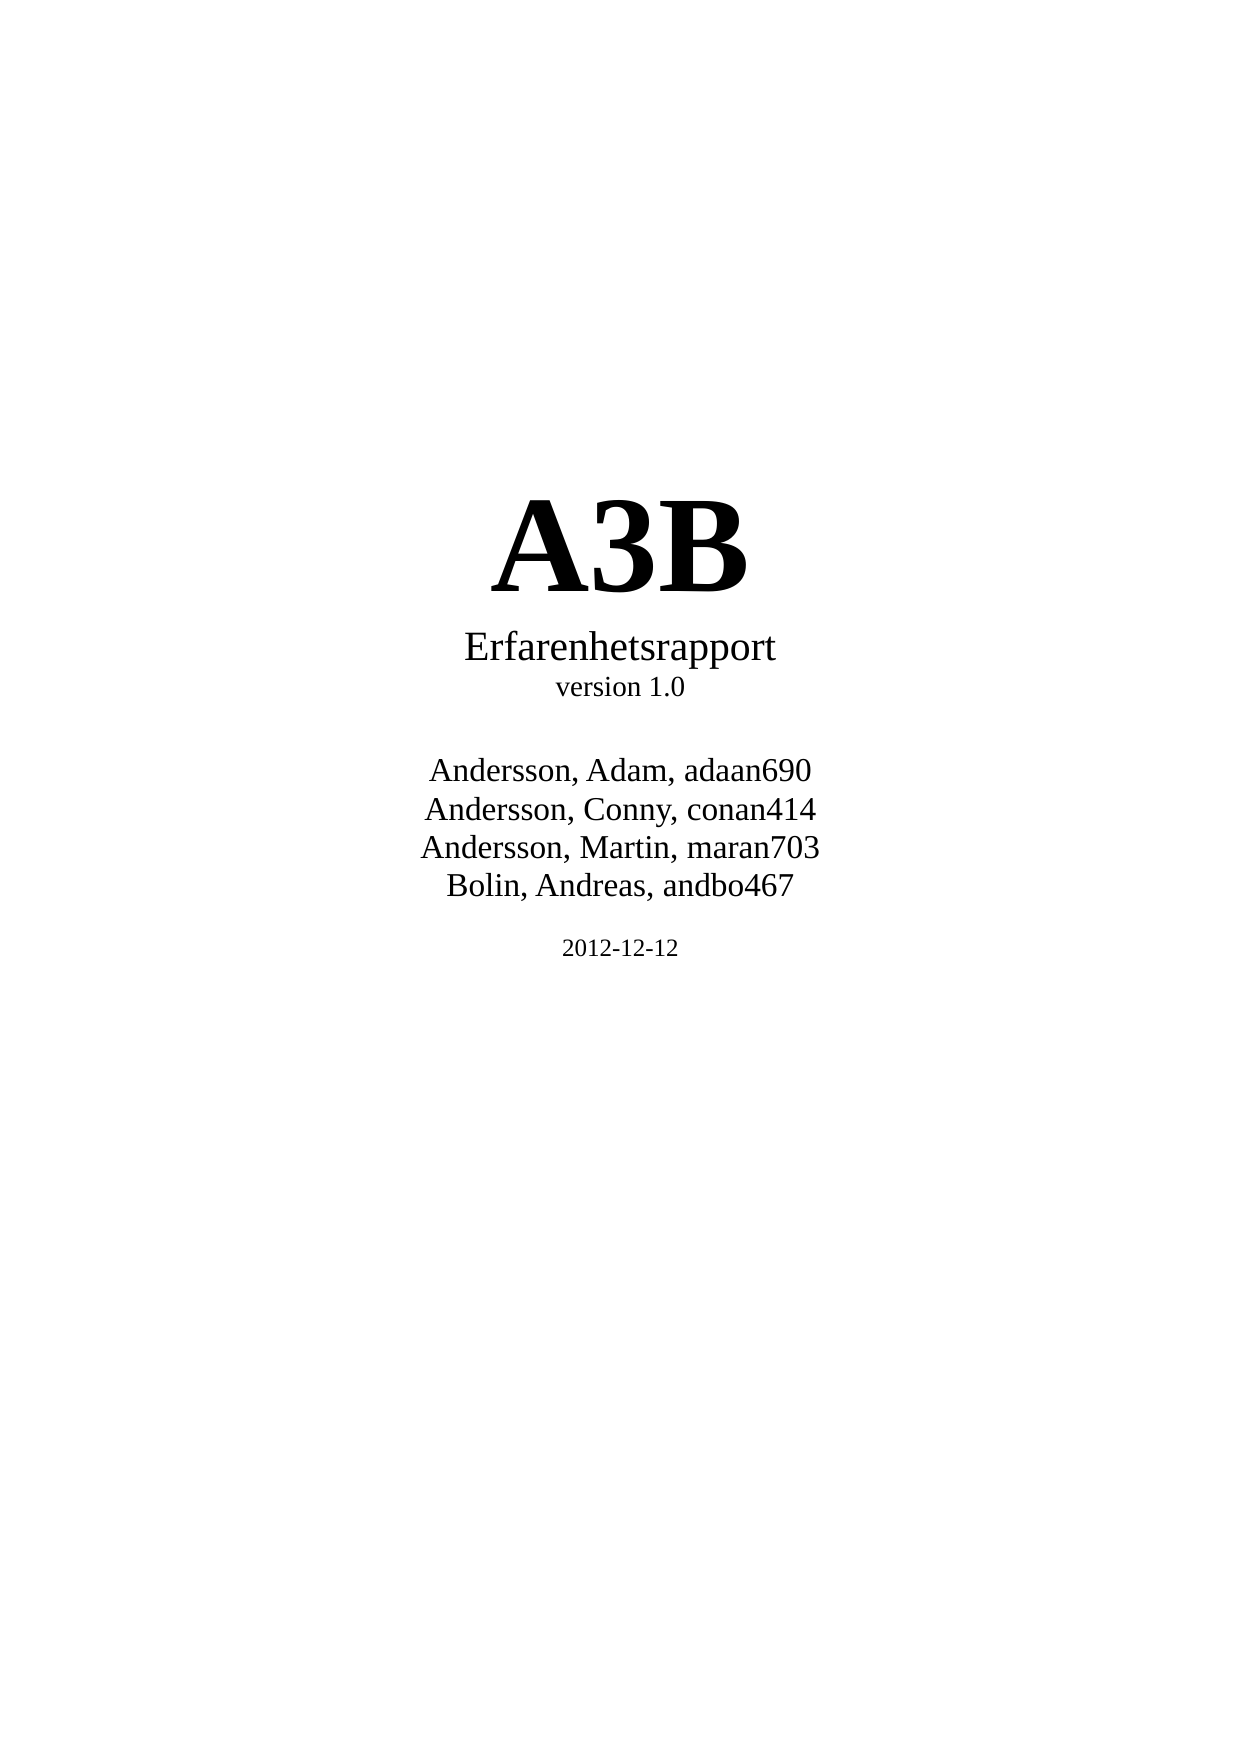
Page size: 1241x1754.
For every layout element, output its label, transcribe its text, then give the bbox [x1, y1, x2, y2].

text Andersson, Adam, adaan690 [118, 751, 1122, 789]
text 2012-12-12 [118, 933, 1122, 961]
text version 1.0 [118, 669, 1122, 703]
text A3B [118, 463, 1122, 621]
text Bolin, Andreas, andbo467 [118, 866, 1122, 904]
text Andersson, Conny, conan414 [118, 789, 1122, 827]
text Andersson, Martin, maran703 [118, 827, 1122, 866]
text Erfarenhetsrapport [118, 621, 1122, 669]
